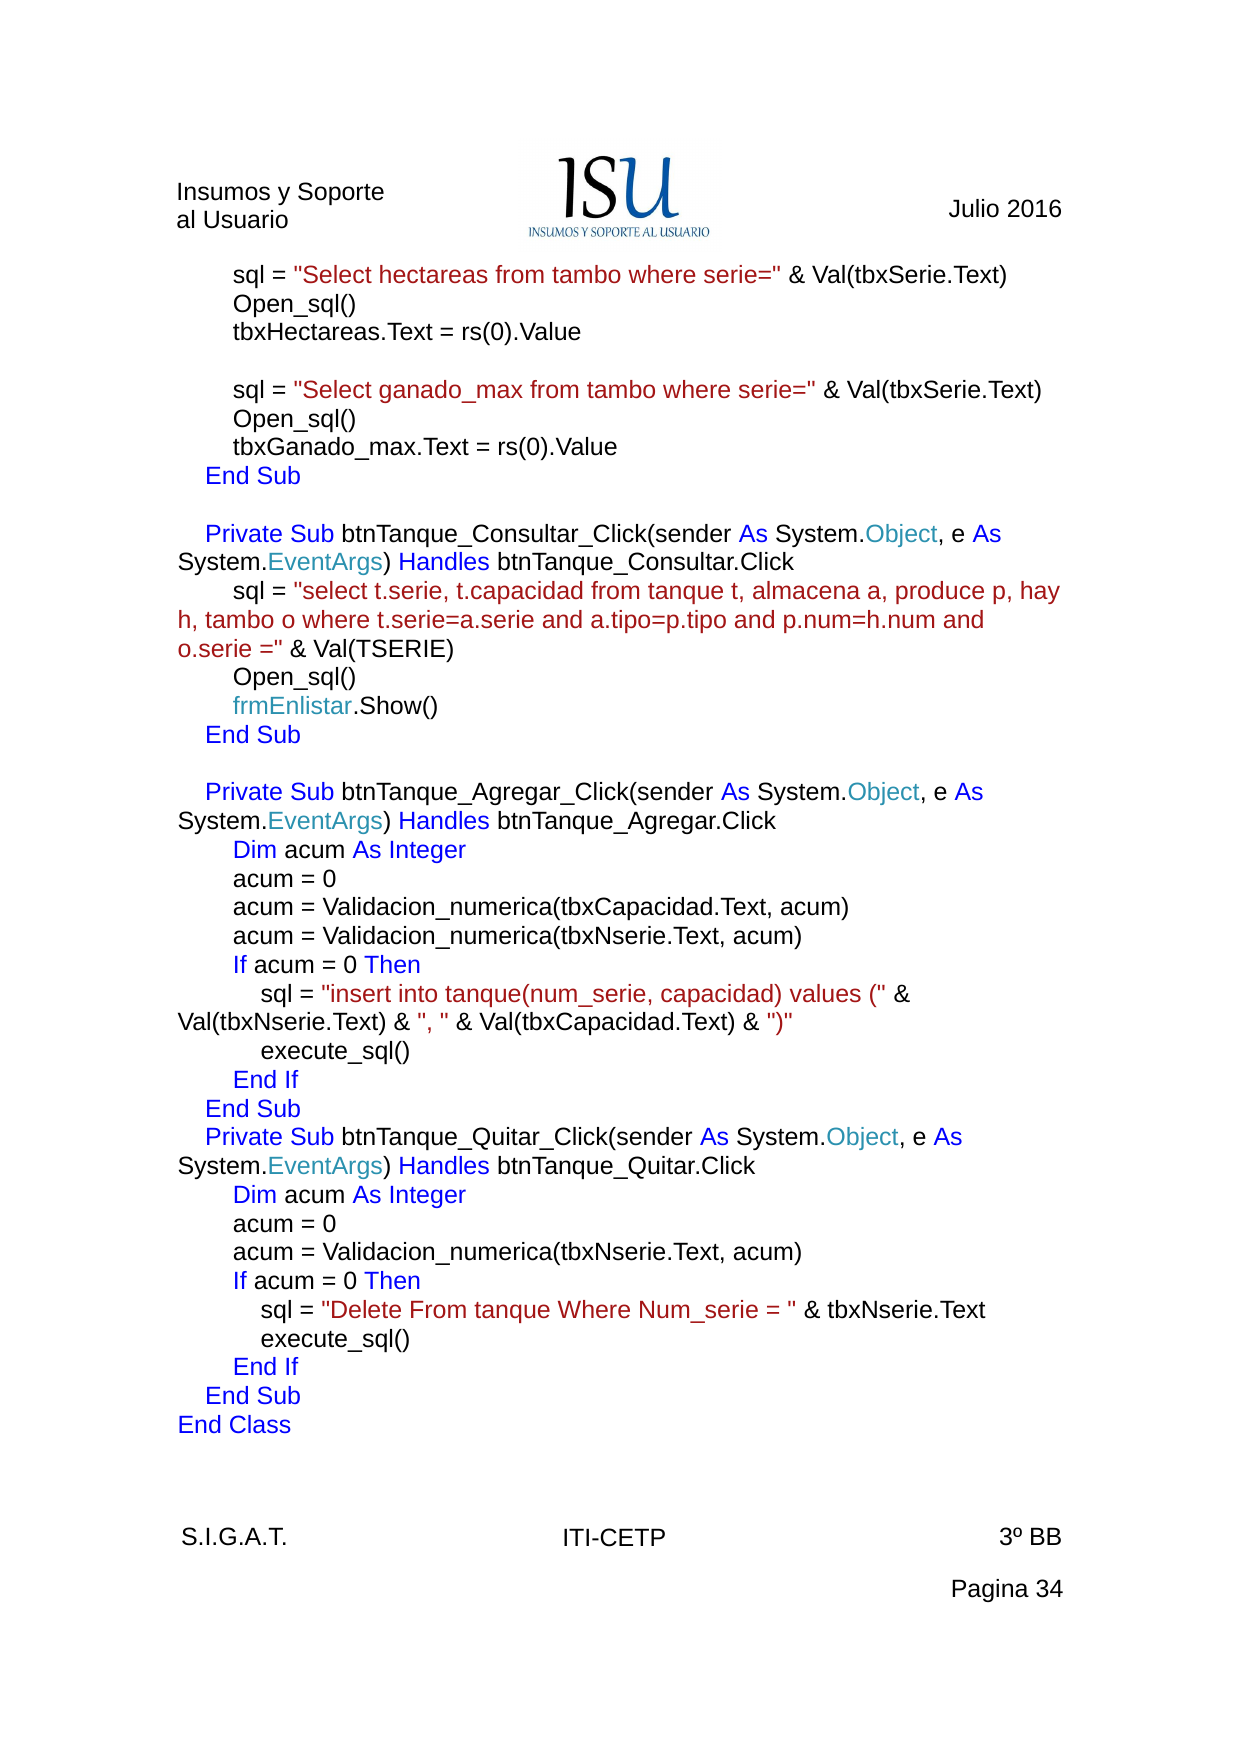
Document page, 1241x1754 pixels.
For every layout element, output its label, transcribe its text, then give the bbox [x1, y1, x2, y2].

text End Sub [177, 1381, 1063, 1410]
text sql = "Select hectareas from tambo where serie=" & Val(tbxSerie.Text) [177, 260, 1063, 288]
text sql = "insert into tanque(num_serie, capacidad) values (" & Val(tbxNserie.Text) & ", " & Val(tbxCapacidad.Text) & ")" [177, 978, 1063, 1036]
text Private Sub btnTanque_Quitar_Click(sender As System.Object, e As System.EventArgs) Handles btnTanque_Quitar.Click [177, 1122, 1063, 1180]
text Open_sql() [177, 288, 1063, 317]
text End If [177, 1352, 1063, 1381]
text tbxGanado_max.Text = rs(0).Value [177, 432, 1063, 461]
text End Class [177, 1410, 1063, 1438]
text acum = Validacion_numerica(tbxCapacidad.Text, acum) [177, 892, 1063, 921]
text acum = 0 [177, 863, 1063, 892]
text sql = "Delete From tanque Where Num_serie = " & tbxNserie.Text [177, 1295, 1063, 1323]
text Private Sub btnTanque_Agregar_Click(sender As System.Object, e As System.EventArgs) Handles btnTanque_Agregar.Click [177, 777, 1063, 835]
text acum = Validacion_numerica(tbxNserie.Text, acum) [177, 1237, 1063, 1266]
text Dim acum As Integer [177, 1180, 1063, 1208]
text Dim acum As Integer [177, 835, 1063, 863]
text execute_sql() [177, 1036, 1063, 1065]
text If acum = 0 Then [177, 950, 1063, 978]
text acum = Validacion_numerica(tbxNserie.Text, acum) [177, 921, 1063, 950]
text frmEnlistar.Show() [177, 691, 1063, 720]
text End Sub [177, 461, 1063, 490]
text acum = 0 [177, 1208, 1063, 1237]
text Open_sql() [177, 662, 1063, 691]
text End If [177, 1065, 1063, 1093]
text Private Sub btnTanque_Consultar_Click(sender As System.Object, e As System.EventArgs) Handles btnTanque_Consultar.Click [177, 518, 1063, 576]
text execute_sql() [177, 1323, 1063, 1352]
text If acum = 0 Then [177, 1266, 1063, 1295]
text sql = "Select ganado_max from tambo where serie=" & Val(tbxSerie.Text) [177, 375, 1063, 403]
text tbxHectareas.Text = rs(0).Value [177, 317, 1063, 346]
text Open_sql() [177, 403, 1063, 432]
text End Sub [177, 720, 1063, 748]
text sql = "select t.serie, t.capacidad from tanque t, almacena a, produce p, hay h, tambo o where t.serie=a.serie and a.tipo=p.tipo and p.num=h.num and o.serie =" & Val(TSERIE) [177, 576, 1063, 662]
picture [517, 138, 723, 252]
text End Sub [177, 1093, 1063, 1122]
